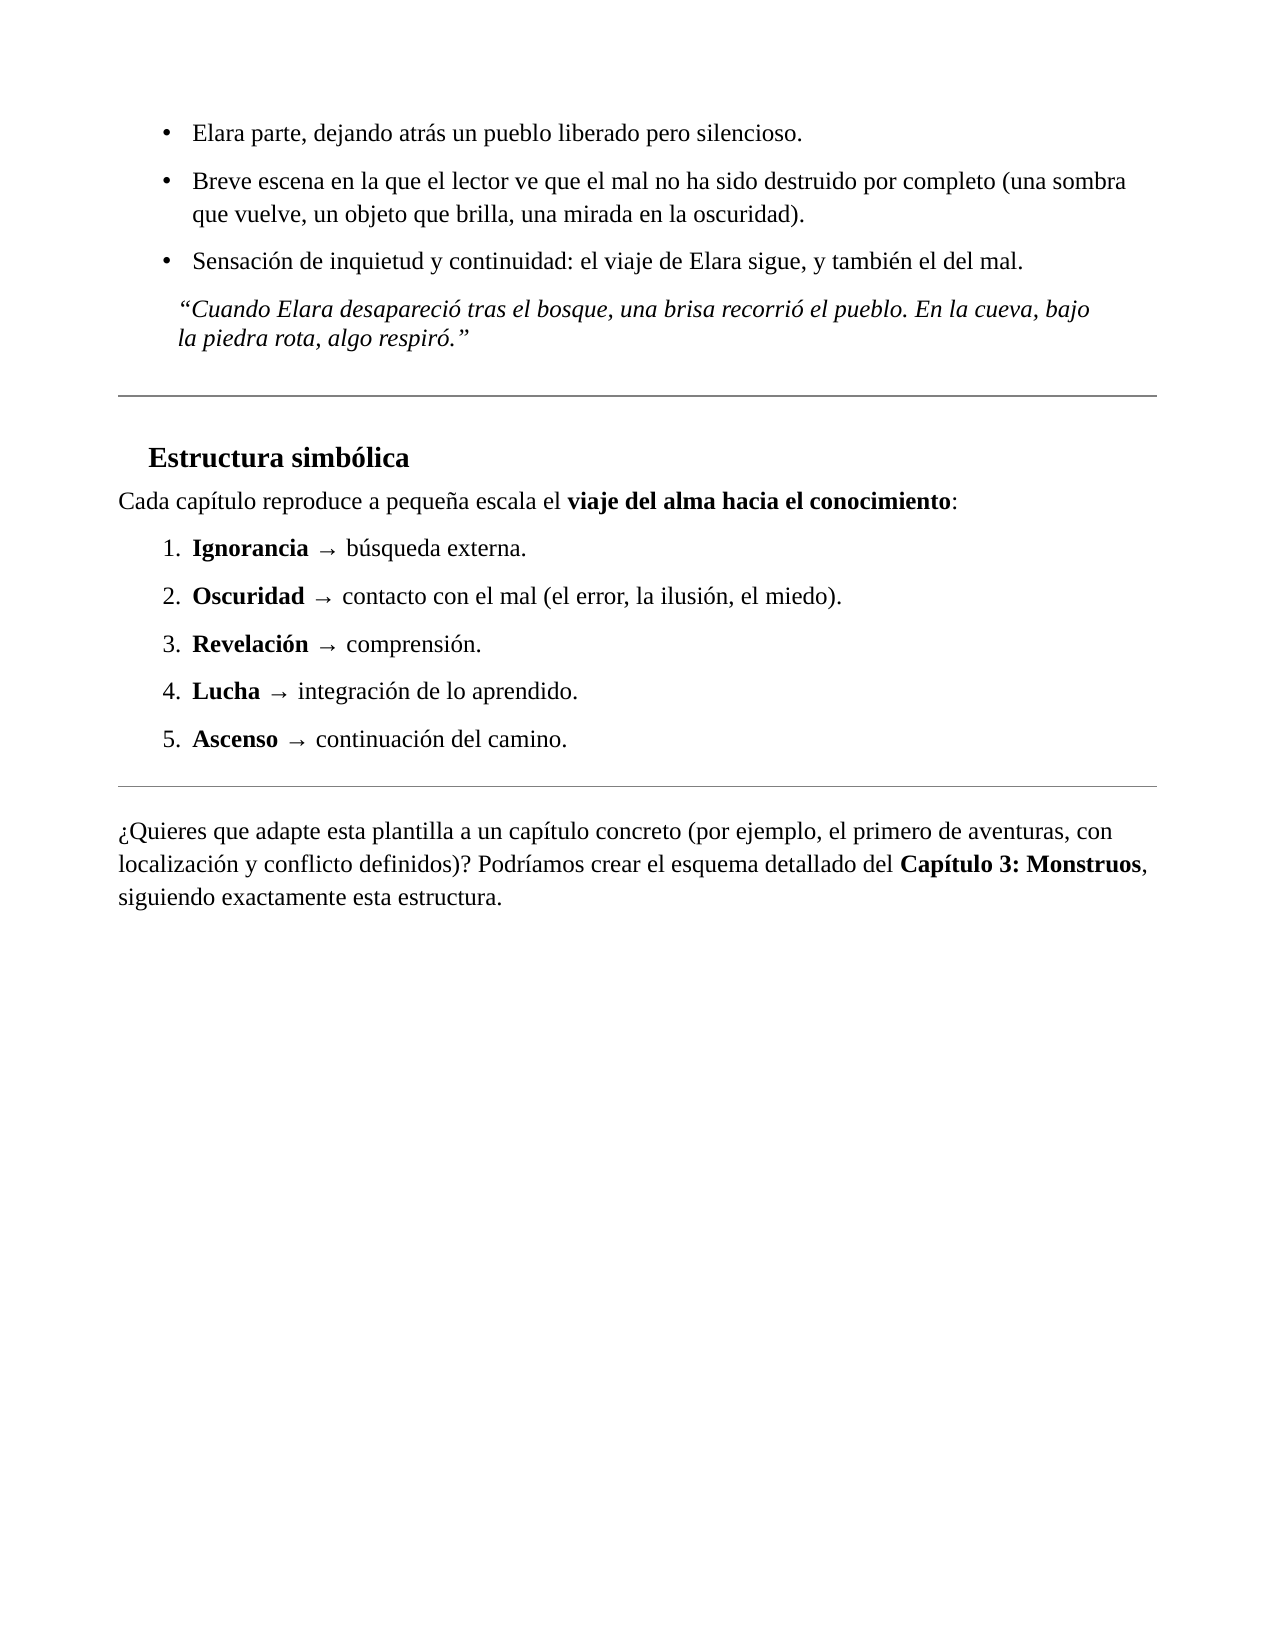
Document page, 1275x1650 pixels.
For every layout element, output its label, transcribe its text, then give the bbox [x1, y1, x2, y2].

list Revelación → comprensión. [162, 629, 1157, 657]
list Lucha → integración de lo aprendido. [162, 676, 1157, 705]
subtitle 🔹 Estructura simbólica [118, 440, 1157, 473]
text ¿Quieres que adapte esta plantilla a un capítulo concreto (por ejemplo, el primero de aventuras, con localización y conflicto definidos)? Podríamos crear el esquema detallado del Capítulo 3: Monstruos, siguiendo exactamente esta estructura. [118, 816, 1157, 911]
list Ascenso → continuación del camino. [162, 724, 1157, 753]
list Breve escena en la que el lector ve que el mal no ha sido destruido por completo (una sombra que vuelve, un objeto que brilla, una mirada en la oscuridad). [162, 166, 1157, 227]
list Elara parte, dejando atrás un pueblo liberado pero silencioso. [162, 118, 1157, 147]
text Cada capítulo reproduce a pequeña escala el viaje del alma hacia el conocimiento: [118, 486, 1157, 514]
text “Cuando Elara desapareció tras el bosque, una brisa recorrió el pueblo. En la cueva, bajo la piedra rota, algo respiró.” [177, 294, 1098, 351]
list Sensación de inquietud y continuidad: el viaje de Elara sigue, y también el del mal. [162, 246, 1157, 275]
list Oscuridad → contacto con el mal (el error, la ilusión, el miedo). [162, 581, 1157, 610]
list Ignorancia → búsqueda externa. [162, 533, 1157, 562]
